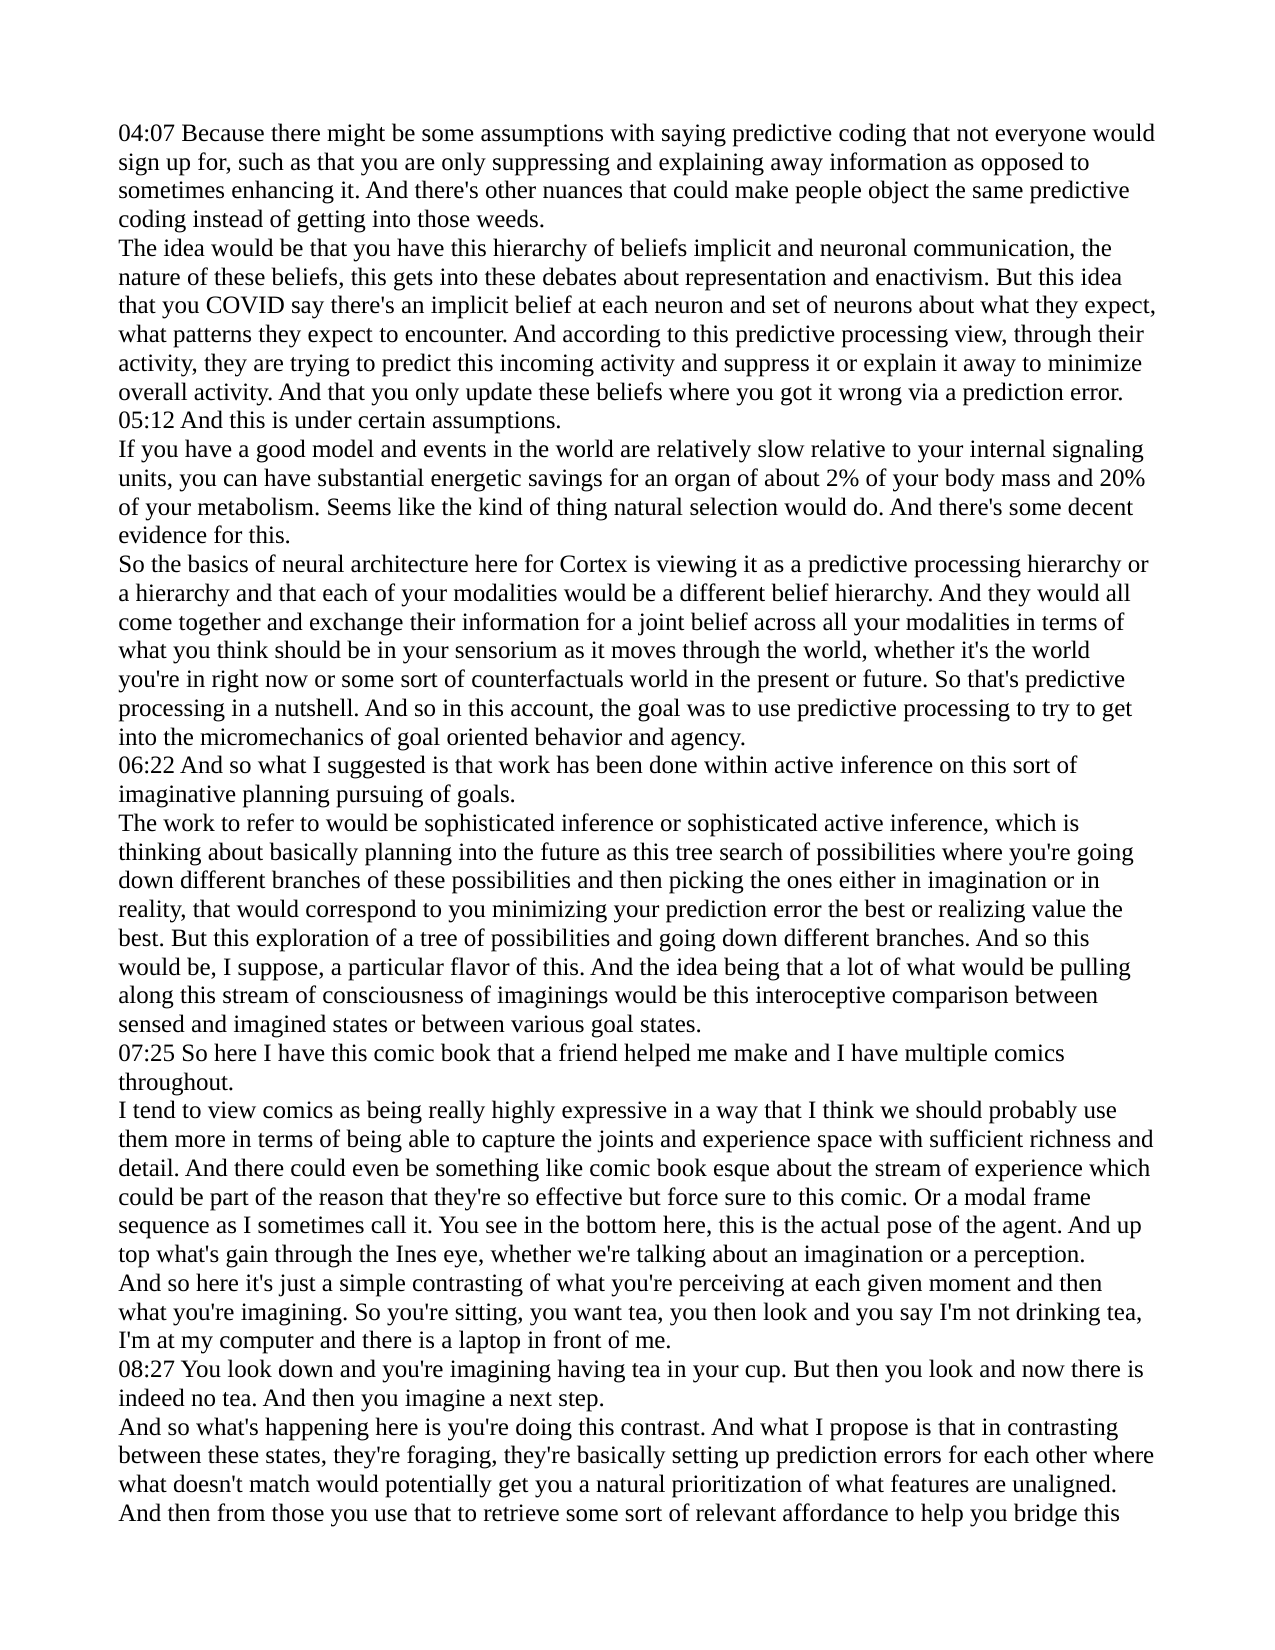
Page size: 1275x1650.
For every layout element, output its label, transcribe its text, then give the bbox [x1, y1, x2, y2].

text If you have a good model and events in the world are relatively slow relative to your internal signaling units, you can have substantial energetic savings for an organ of about 2% of your body mass and 20% of your metabolism. Seems like the kind of thing natural selection would do. And there's some decent evidence for this. [118, 434, 1157, 549]
text I tend to view comics as being really highly expressive in a way that I think we should probably use them more in terms of being able to capture the joints and experience space with sufficient richness and detail. And there could even be something like comic book esque about the stream of experience which could be part of the reason that they're so effective but force sure to this comic. Or a modal frame sequence as I sometimes call it. You see in the bottom here, this is the actual pose of the agent. And up top what's gain through the Ines eye, whether we're talking about an imagination or a perception. [118, 1096, 1157, 1268]
text And so here it's just a simple contrasting of what you're perceiving at each given moment and then what you're imagining. So you're sitting, you want tea, you then look and you say I'm not drinking tea, I'm at my computer and there is a laptop in front of me. [118, 1268, 1157, 1354]
text 04:07 Because there might be some assumptions with saying predictive coding that not everyone would sign up for, such as that you are only suppressing and explaining away information as opposed to sometimes enhancing it. And there's other nuances that could make people object the same predictive coding instead of getting into those weeds. [118, 118, 1157, 233]
text The idea would be that you have this hierarchy of beliefs implicit and neuronal communication, the nature of these beliefs, this gets into these debates about representation and enactivism. But this idea that you COVID say there's an implicit belief at each neuron and set of neurons about what they expect, what patterns they expect to encounter. And according to this predictive processing view, through their activity, they are trying to predict this incoming activity and suppress it or explain it away to minimize overall activity. And that you only update these beliefs where you got it wrong via a prediction error. [118, 233, 1157, 406]
text 08:27 You look down and you're imagining having tea in your cup. But then you look and now there is indeed no tea. And then you imagine a next step. [118, 1354, 1157, 1412]
text The work to refer to would be sophisticated inference or sophisticated active inference, which is thinking about basically planning into the future as this tree search of possibilities where you're going down different branches of these possibilities and then picking the ones either in imagination or in reality, that would correspond to you minimizing your prediction error the best or realizing value the best. But this exploration of a tree of possibilities and going down different branches. And so this would be, I suppose, a particular flavor of this. And the idea being that a lot of what would be pulling along this stream of consciousness of imaginings would be this interoceptive comparison between sensed and imagined states or between various goal states. [118, 808, 1157, 1038]
text So the basics of neural architecture here for Cortex is viewing it as a predictive processing hierarchy or a hierarchy and that each of your modalities would be a different belief hierarchy. And they would all come together and exchange their information for a joint belief across all your modalities in terms of what you think should be in your sensorium as it moves through the world, whether it's the world you're in right now or some sort of counterfactuals world in the present or future. So that's predictive processing in a nutshell. And so in this account, the goal was to use predictive processing to try to get into the micromechanics of goal oriented behavior and agency. [118, 549, 1157, 751]
text And so what's happening here is you're doing this contrast. And what I propose is that in contrasting between these states, they're foraging, they're basically setting up prediction errors for each other where what doesn't match would potentially get you a natural prioritization of what features are unaligned. And then from those you use that to retrieve some sort of relevant affordance to help you bridge this [118, 1412, 1157, 1527]
text 07:25 So here I have this comic book that a friend helped me make and I have multiple comics throughout. [118, 1038, 1157, 1096]
text 06:22 And so what I suggested is that work has been done within active inference on this sort of imaginative planning pursuing of goals. [118, 751, 1157, 808]
text 05:12 And this is under certain assumptions. [118, 406, 1157, 434]
